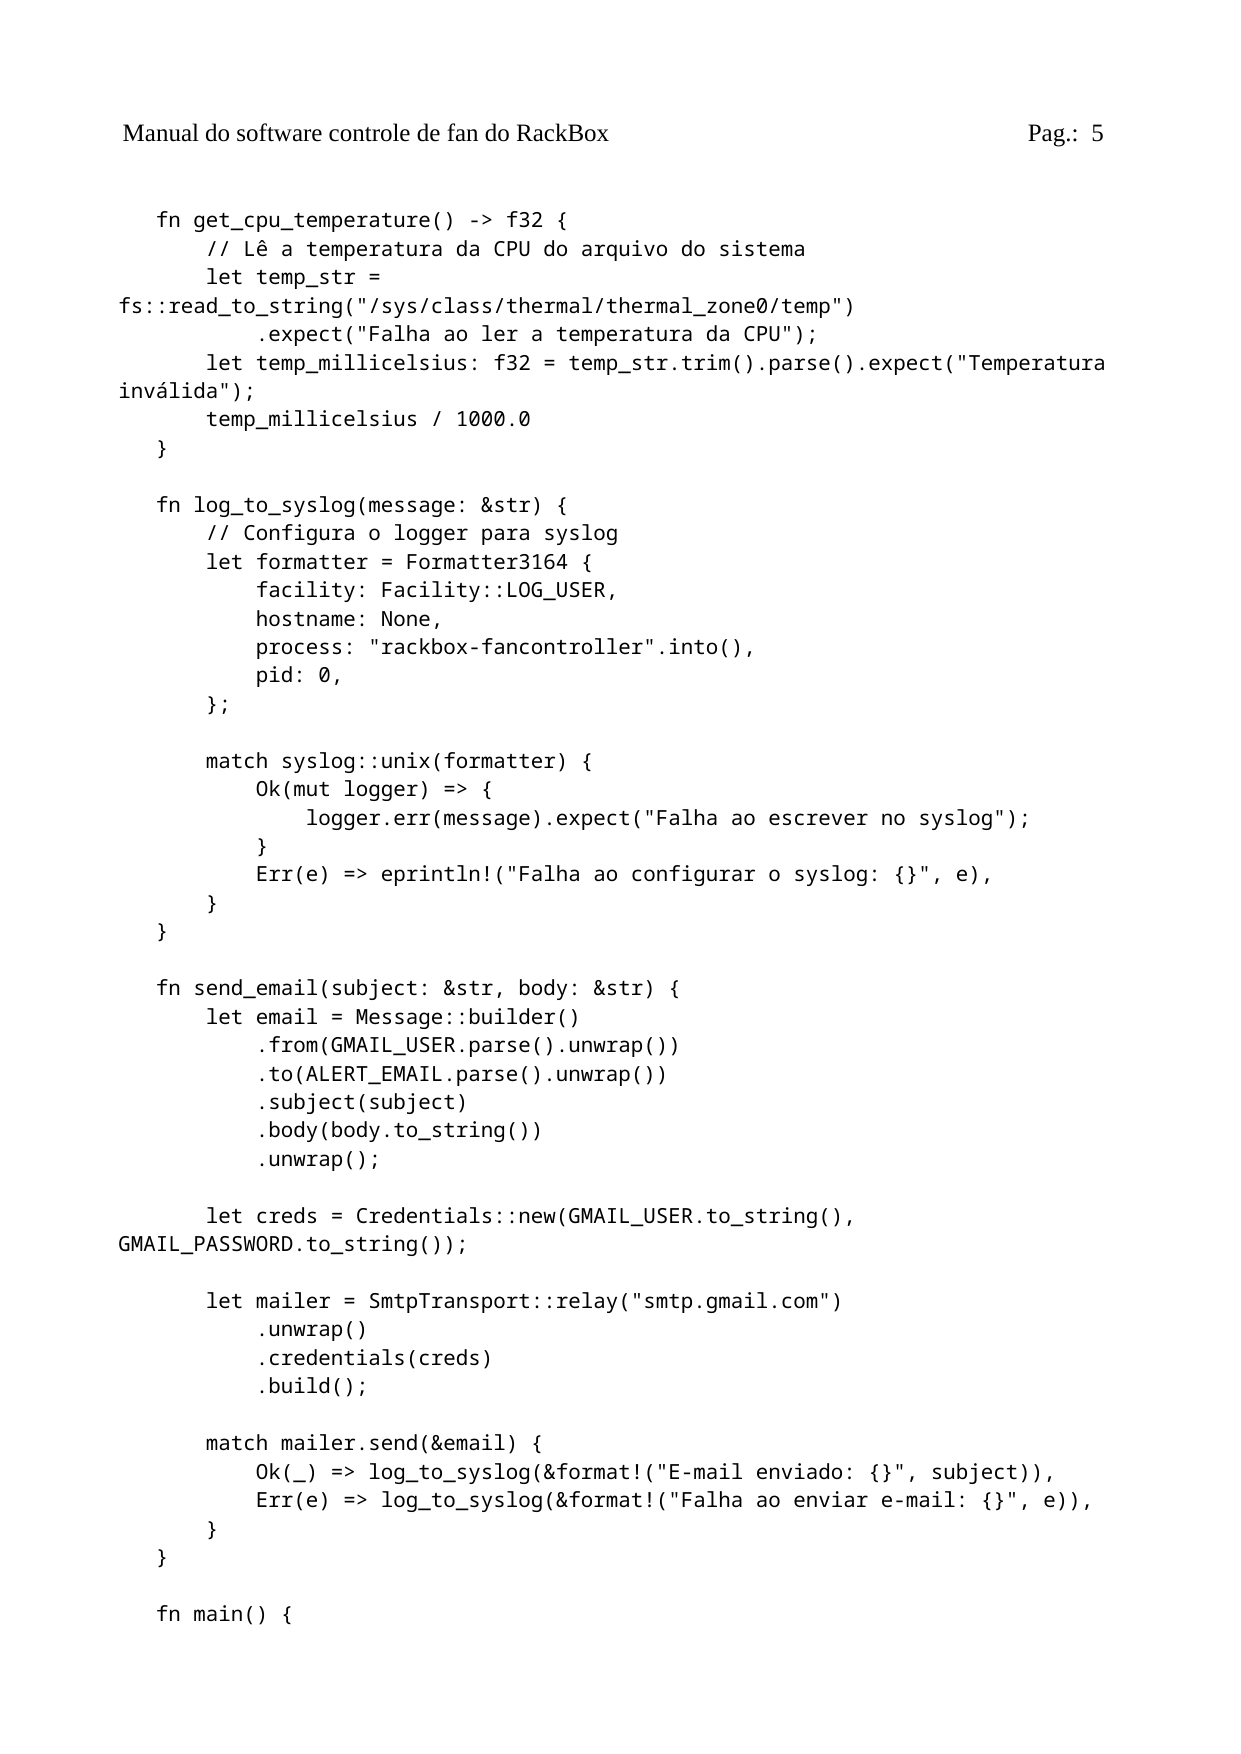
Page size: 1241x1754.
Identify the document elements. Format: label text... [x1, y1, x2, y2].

text .from(GMAIL_USER.parse().unwrap()) [118, 1030, 1122, 1059]
text } [118, 1542, 1122, 1571]
text .build(); [118, 1371, 1122, 1400]
text Err(e) => log_to_syslog(&format!("Falha ao enviar e-mail: {}", e)), [118, 1485, 1122, 1514]
text // Configura o logger para syslog [118, 518, 1122, 547]
text .credentials(creds) [118, 1343, 1122, 1371]
text let creds = Credentials::new(GMAIL_USER.to_string(), GMAIL_PASSWORD.to_string()); [118, 1201, 1122, 1258]
text process: "rackbox-fancontroller".into(), [118, 632, 1122, 661]
text fn main() { [118, 1599, 1122, 1627]
text } [118, 831, 1122, 859]
text facility: Facility::LOG_USER, [118, 575, 1122, 604]
text .body(body.to_string()) [118, 1116, 1122, 1144]
text hostname: None, [118, 604, 1122, 632]
text match mailer.send(&email) { [118, 1428, 1122, 1457]
text Ok(_) => log_to_syslog(&format!("E-mail enviado: {}", subject)), [118, 1457, 1122, 1485]
text .unwrap() [118, 1314, 1122, 1343]
text fn send_email(subject: &str, body: &str) { [118, 973, 1122, 1002]
text let mailer = SmtpTransport::relay("smtp.gmail.com") [118, 1286, 1122, 1314]
text .unwrap(); [118, 1144, 1122, 1172]
text Ok(mut logger) => { [118, 774, 1122, 803]
text .subject(subject) [118, 1087, 1122, 1116]
text } [118, 433, 1122, 461]
text Err(e) => eprintln!("Falha ao configurar o syslog: {}", e), [118, 859, 1122, 888]
text } [118, 1514, 1122, 1542]
text } [118, 916, 1122, 945]
text let temp_millicelsius: f32 = temp_str.trim().parse().expect("Temperatura inválida"); [118, 348, 1122, 404]
text let email = Message::builder() [118, 1002, 1122, 1030]
text temp_millicelsius / 1000.0 [118, 404, 1122, 433]
text } [118, 888, 1122, 916]
text .to(ALERT_EMAIL.parse().unwrap()) [118, 1059, 1122, 1087]
text }; [118, 689, 1122, 717]
text // Lê a temperatura da CPU do arquivo do sistema [118, 234, 1122, 262]
text fn get_cpu_temperature() -> f32 { [118, 206, 1122, 234]
text logger.err(message).expect("Falha ao escrever no syslog"); [118, 803, 1122, 831]
text let temp_str = fs::read_to_string("/sys/class/thermal/thermal_zone0/temp") [118, 262, 1122, 319]
text let formatter = Formatter3164 { [118, 547, 1122, 575]
text .expect("Falha ao ler a temperatura da CPU"); [118, 319, 1122, 348]
text pid: 0, [118, 661, 1122, 689]
text fn log_to_syslog(message: &str) { [118, 490, 1122, 518]
text match syslog::unix(formatter) { [118, 746, 1122, 774]
